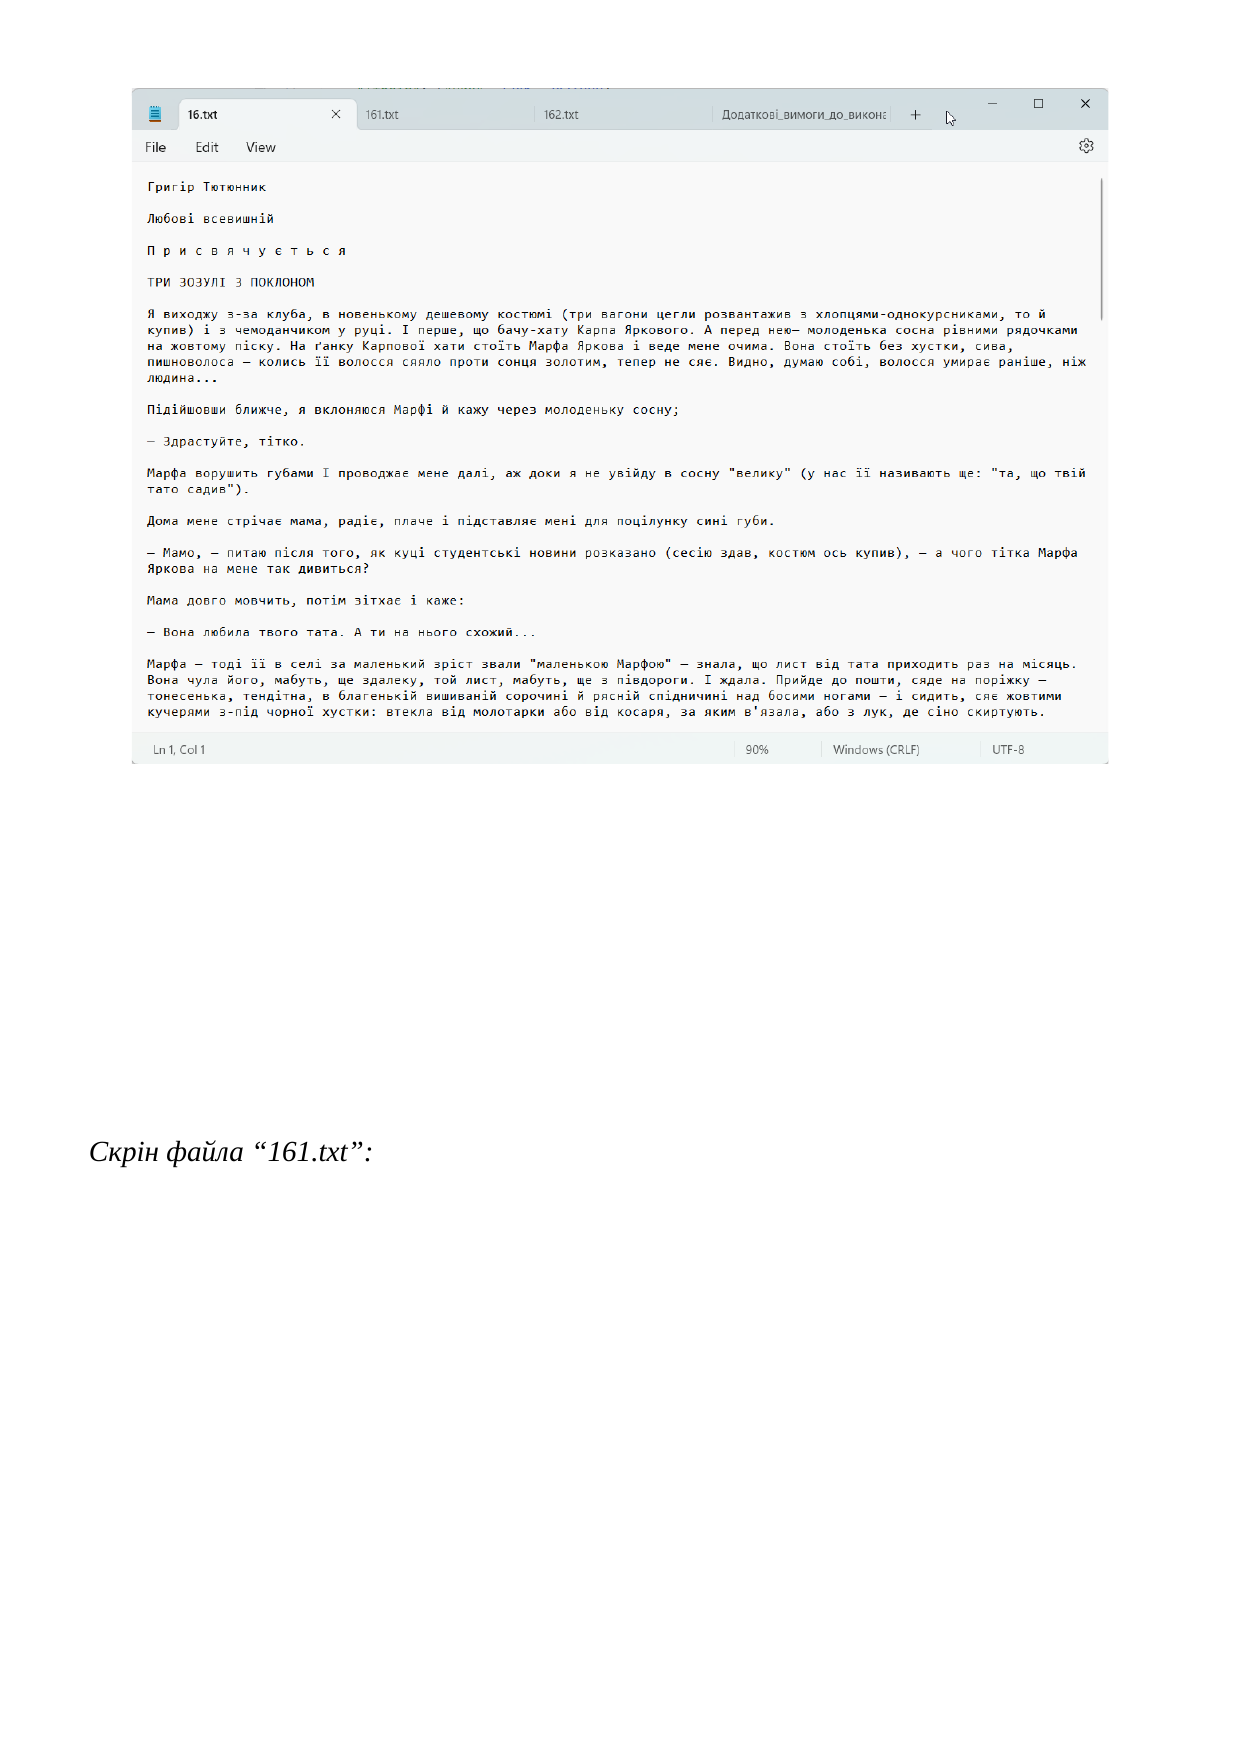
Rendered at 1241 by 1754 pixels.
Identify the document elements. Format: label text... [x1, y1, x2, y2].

text Скрін файла “161.txt”: [89, 1134, 1152, 1168]
picture [131, 88, 1109, 764]
